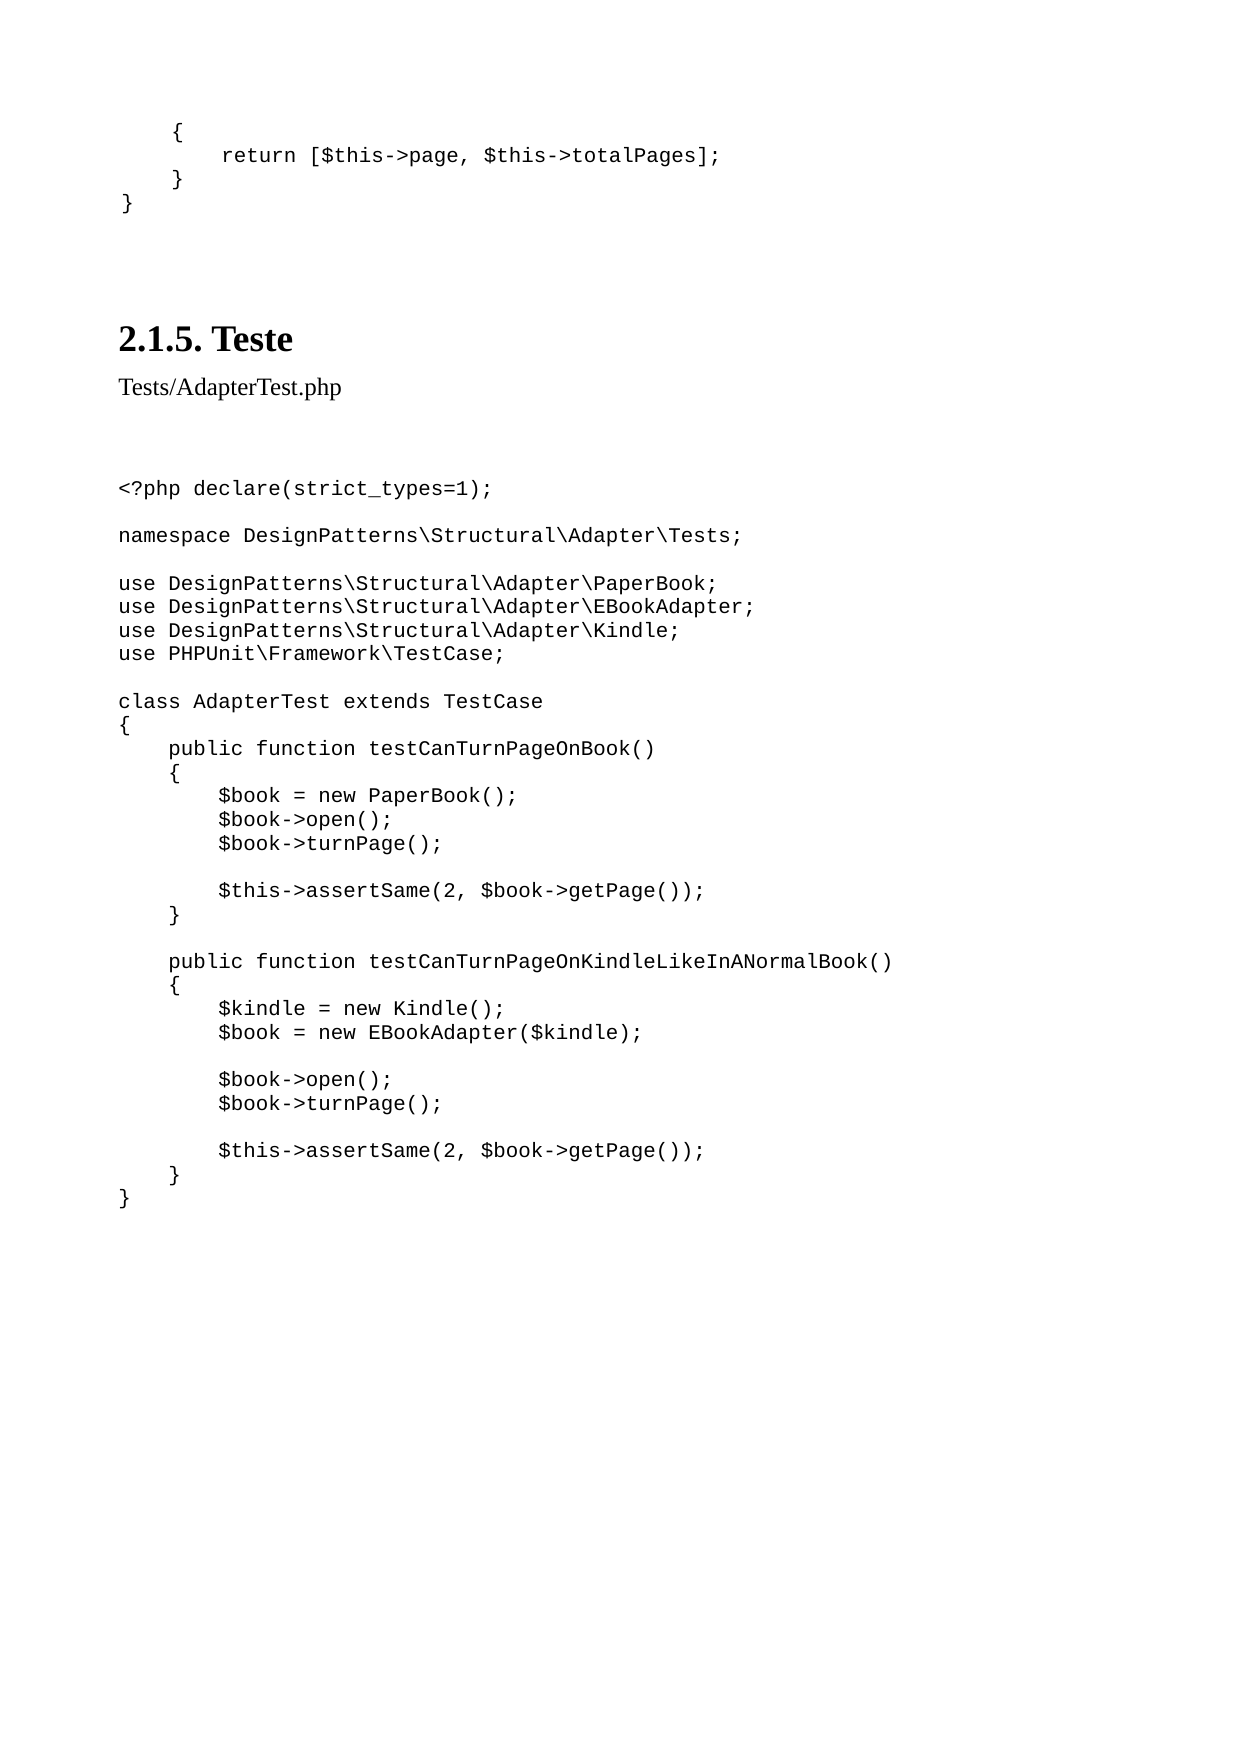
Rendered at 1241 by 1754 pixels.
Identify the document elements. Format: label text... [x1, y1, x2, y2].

text } [118, 903, 1122, 927]
text { [118, 974, 1122, 998]
text $book = new EBookAdapter($kindle); [118, 1022, 1122, 1045]
text { [118, 762, 1122, 785]
text class AdapterTest extends TestCase [118, 691, 1122, 714]
text $this->assertSame(2, $book->getPage()); [118, 880, 1122, 903]
text public function testCanTurnPageOnKindleLikeInANormalBook() [118, 951, 1122, 974]
text $this->assertSame(2, $book->getPage()); [118, 1140, 1122, 1164]
text } [118, 1187, 1122, 1211]
text use DesignPatterns\Structural\Adapter\EBookAdapter; [118, 596, 1122, 620]
text use PHPUnit\Framework\TestCase; [118, 643, 1122, 667]
text <?php declare(strict_types=1); [118, 478, 1122, 502]
table_header <?php declare(strict_types=1); namespace DesignPatterns\Structural\Adapter; /** * this is the adapted class. In production code, this could be a class from another package, some vendor code. * Notice that it uses another naming scheme and the implementation does something similar but in another way */ class Kindle implements EBook { private int $page = 1; private int $totalPages = 100; public function pressNext() { $this->page++; } public function unlock() { } /** * returns current page and total number of pages, like [10, 100] is page 10 of 100 * * @return int[] */ public function getPage(): array { return [$this->page, $this->totalPages]; } } [118, 118, 1240, 248]
subtitle 2.1.5. Teste [118, 316, 1122, 359]
text $book->open(); [118, 809, 1122, 833]
text $book->turnPage(); [118, 1093, 1122, 1116]
text $book->open(); [118, 1069, 1122, 1093]
text $book->turnPage(); [118, 833, 1122, 856]
text $kindle = new Kindle(); [118, 998, 1122, 1022]
text public function testCanTurnPageOnBook() [118, 738, 1122, 762]
text { [118, 714, 1122, 738]
text $book = new PaperBook(); [118, 785, 1122, 809]
table_header [118, 420, 136, 430]
text Tests/AdapterTest.php [118, 372, 1122, 401]
text use DesignPatterns\Structural\Adapter\PaperBook; [118, 572, 1122, 596]
text } [118, 1164, 1122, 1187]
text namespace DesignPatterns\Structural\Adapter\Tests; [118, 525, 1122, 549]
text use DesignPatterns\Structural\Adapter\Kindle; [118, 620, 1122, 643]
